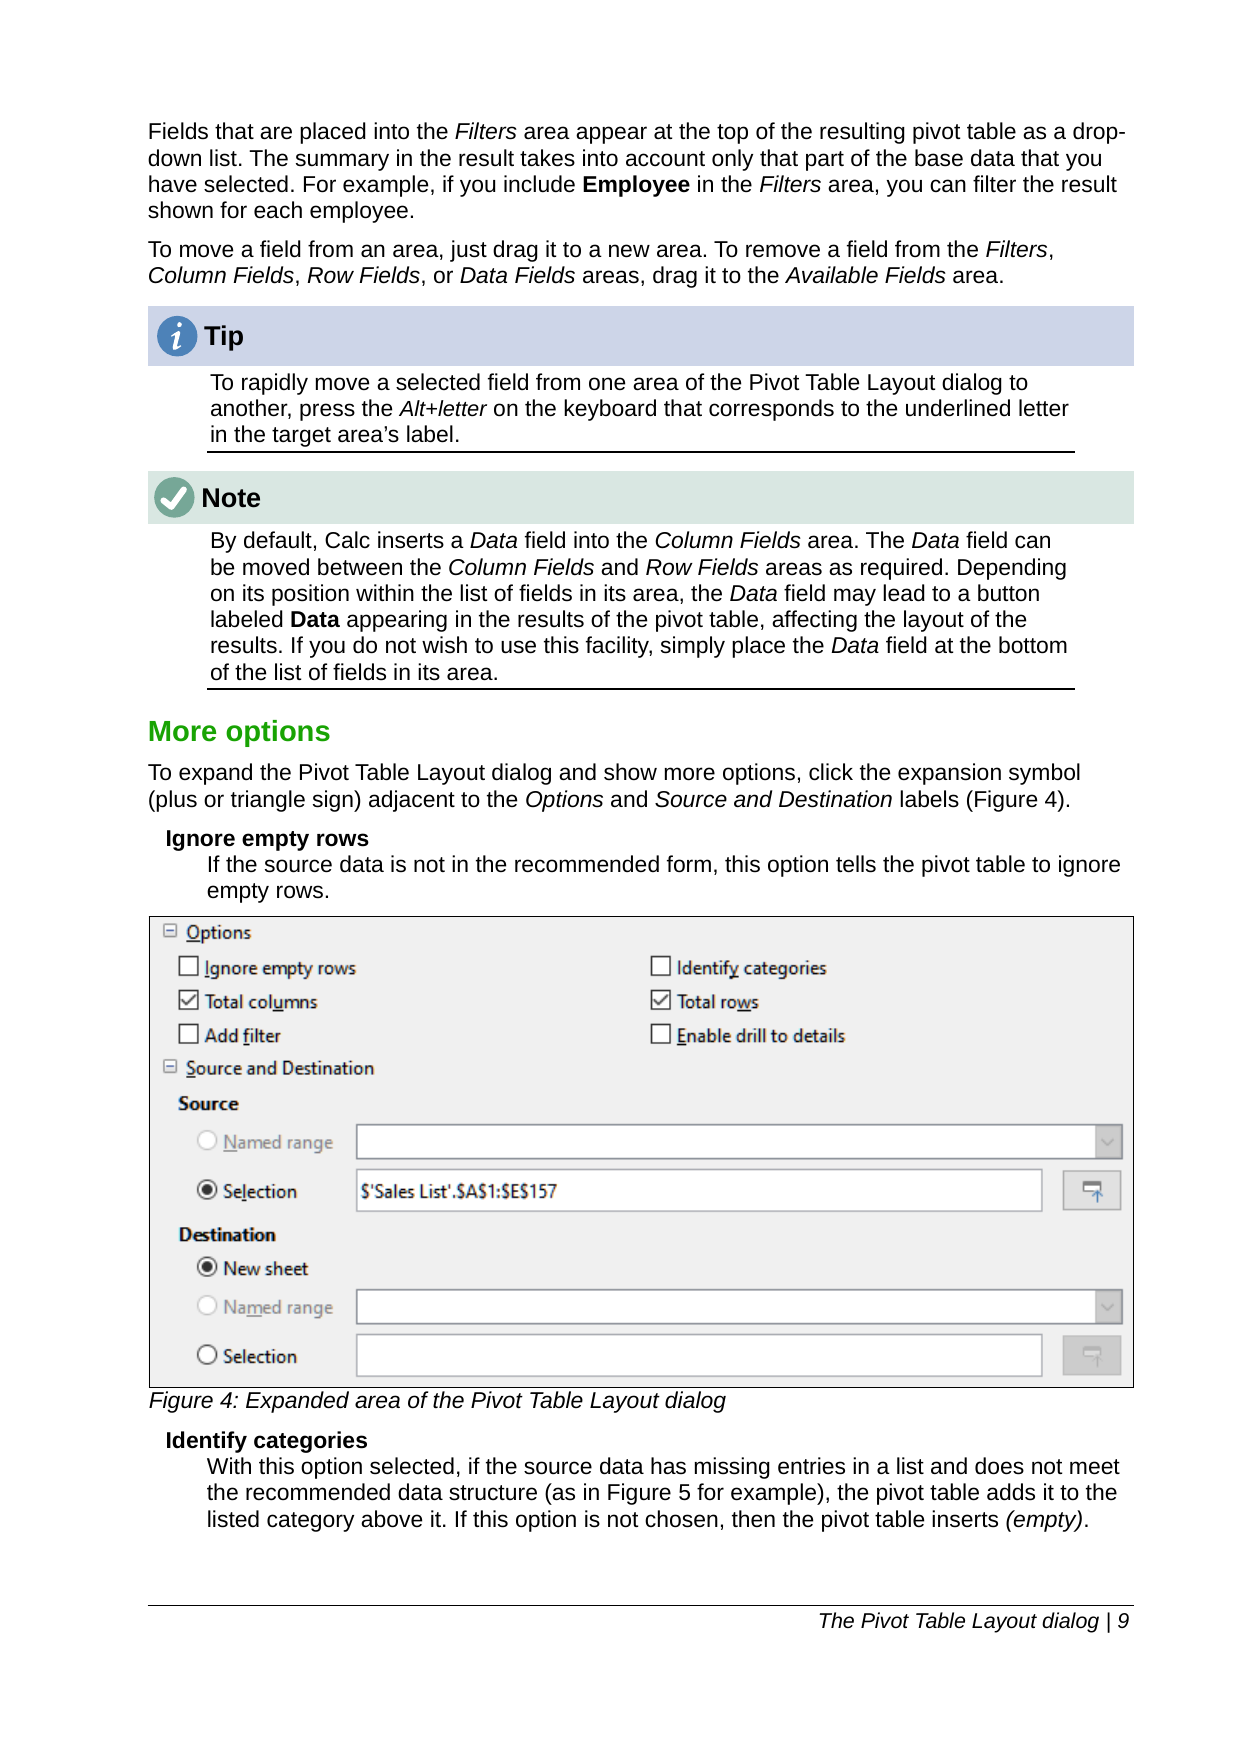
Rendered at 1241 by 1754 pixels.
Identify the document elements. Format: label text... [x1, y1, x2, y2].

subtitle Tip [148, 306, 1134, 366]
text To move a field from an area, just drag it to a new area. To remove a field from the Filters, Column Fields, Row Fields, or Data Fields areas, drag it to the Available Fields area. [148, 236, 1134, 289]
subtitle More options [148, 714, 1134, 747]
text To rapidly move a selected field from one area of the Pivot Table Layout dialog to another, press the Alt+letter on the keyboard that corresponds to the underlined letter in the target area’s label. [207, 366, 1075, 451]
text Figure 4: Expanded area of the Pivot Table Layout dialog [148, 1388, 1133, 1414]
picture [150, 917, 1133, 1387]
text By default, Calc inserts a Data field into the Column Fields area. The Data field can be moved between the Column Fields and Row Fields areas as required. Depending on its position within the list of fields in its area, the Data field may lead to a button labeled Data appearing in the results of the pivot table, affecting the layout of the results. If you do not wish to use this facility, simply place the Data field at the bottom of the list of fields in its area. [207, 524, 1075, 688]
subtitle Note [148, 471, 1134, 524]
text Ignore empty rows [165, 824, 1134, 851]
text With this option selected, if the source data has missing entries in a list and does not meet the recommended data structure (as in Figure 5 for example), the pivot table adds it to the listed category above it. If this option is not chosen, then the pivot table inserts (empty). [207, 1453, 1134, 1532]
text Identify categories [165, 1427, 1134, 1453]
text Fields that are placed into the Filters area appear at the top of the resulting pivot table as a drop-down list. The summary in the result takes into account only that part of the base data that you have selected. For example, if you include Employee in the Filters area, you can filter the result shown for each employee. [148, 118, 1134, 223]
text To expand the Pivot Table Layout dialog and show more options, click the expansion symbol (plus or triangle sign) adjacent to the Options and Source and Destination labels (Figure 4). [148, 759, 1134, 812]
text If the source data is not in the recommended form, this option tells the pivot table to ignore empty rows. [207, 851, 1134, 903]
